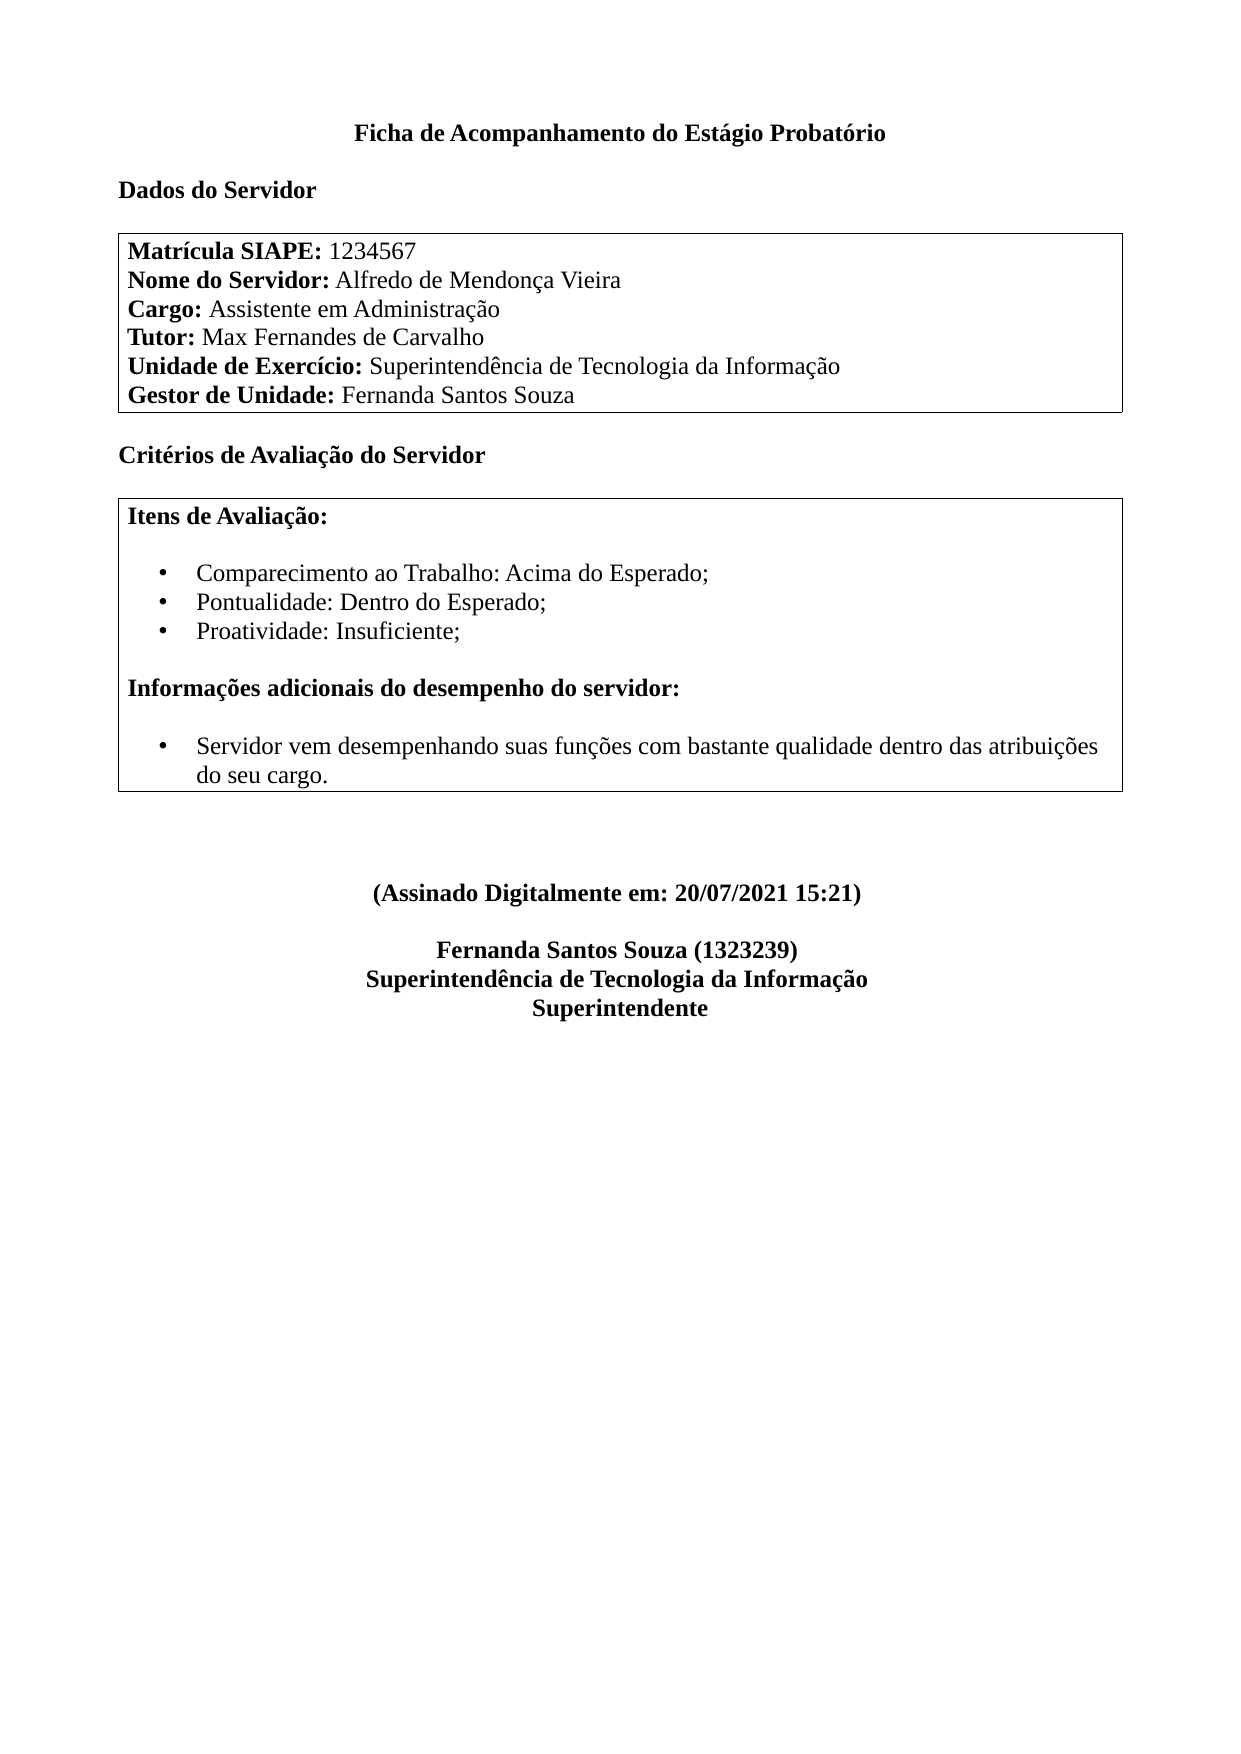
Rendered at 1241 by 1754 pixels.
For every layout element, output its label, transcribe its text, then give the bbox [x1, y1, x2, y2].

text Superintendente [118, 993, 1122, 1021]
text Superintendência de Tecnologia da Informação [118, 964, 1122, 993]
text Dados do Servidor [118, 176, 1122, 204]
text (Assinado Digitalmente em: 20/07/2021 15:21) [118, 878, 1122, 906]
text Ficha de Acompanhamento do Estágio Probatório [118, 118, 1122, 147]
table_header Itens de Avaliação: Comparecimento ao Trabalho: Acima do Esperado; Pontualidade: Dentro do Esperado; Proatividade: Insuficiente; Informações adicionais do desempenho do servidor: Servidor vem desempenhando suas funções com bastante qualidade dentro das atribuições do seu cargo. [119, 499, 1122, 791]
text Critérios de Avaliação do Servidor [118, 440, 1122, 469]
table_header Matrícula SIAPE: 1234567 Nome do Servidor: Alfredo de Mendonça Vieira Cargo: Assistente em Administração Tutor: Max Fernandes de Carvalho Unidade de Exercício: Superintendência de Tecnologia da Informação Gestor de Unidade: Fernanda Santos Souza [119, 234, 1122, 412]
text Fernanda Santos Souza (1323239) [118, 935, 1122, 964]
